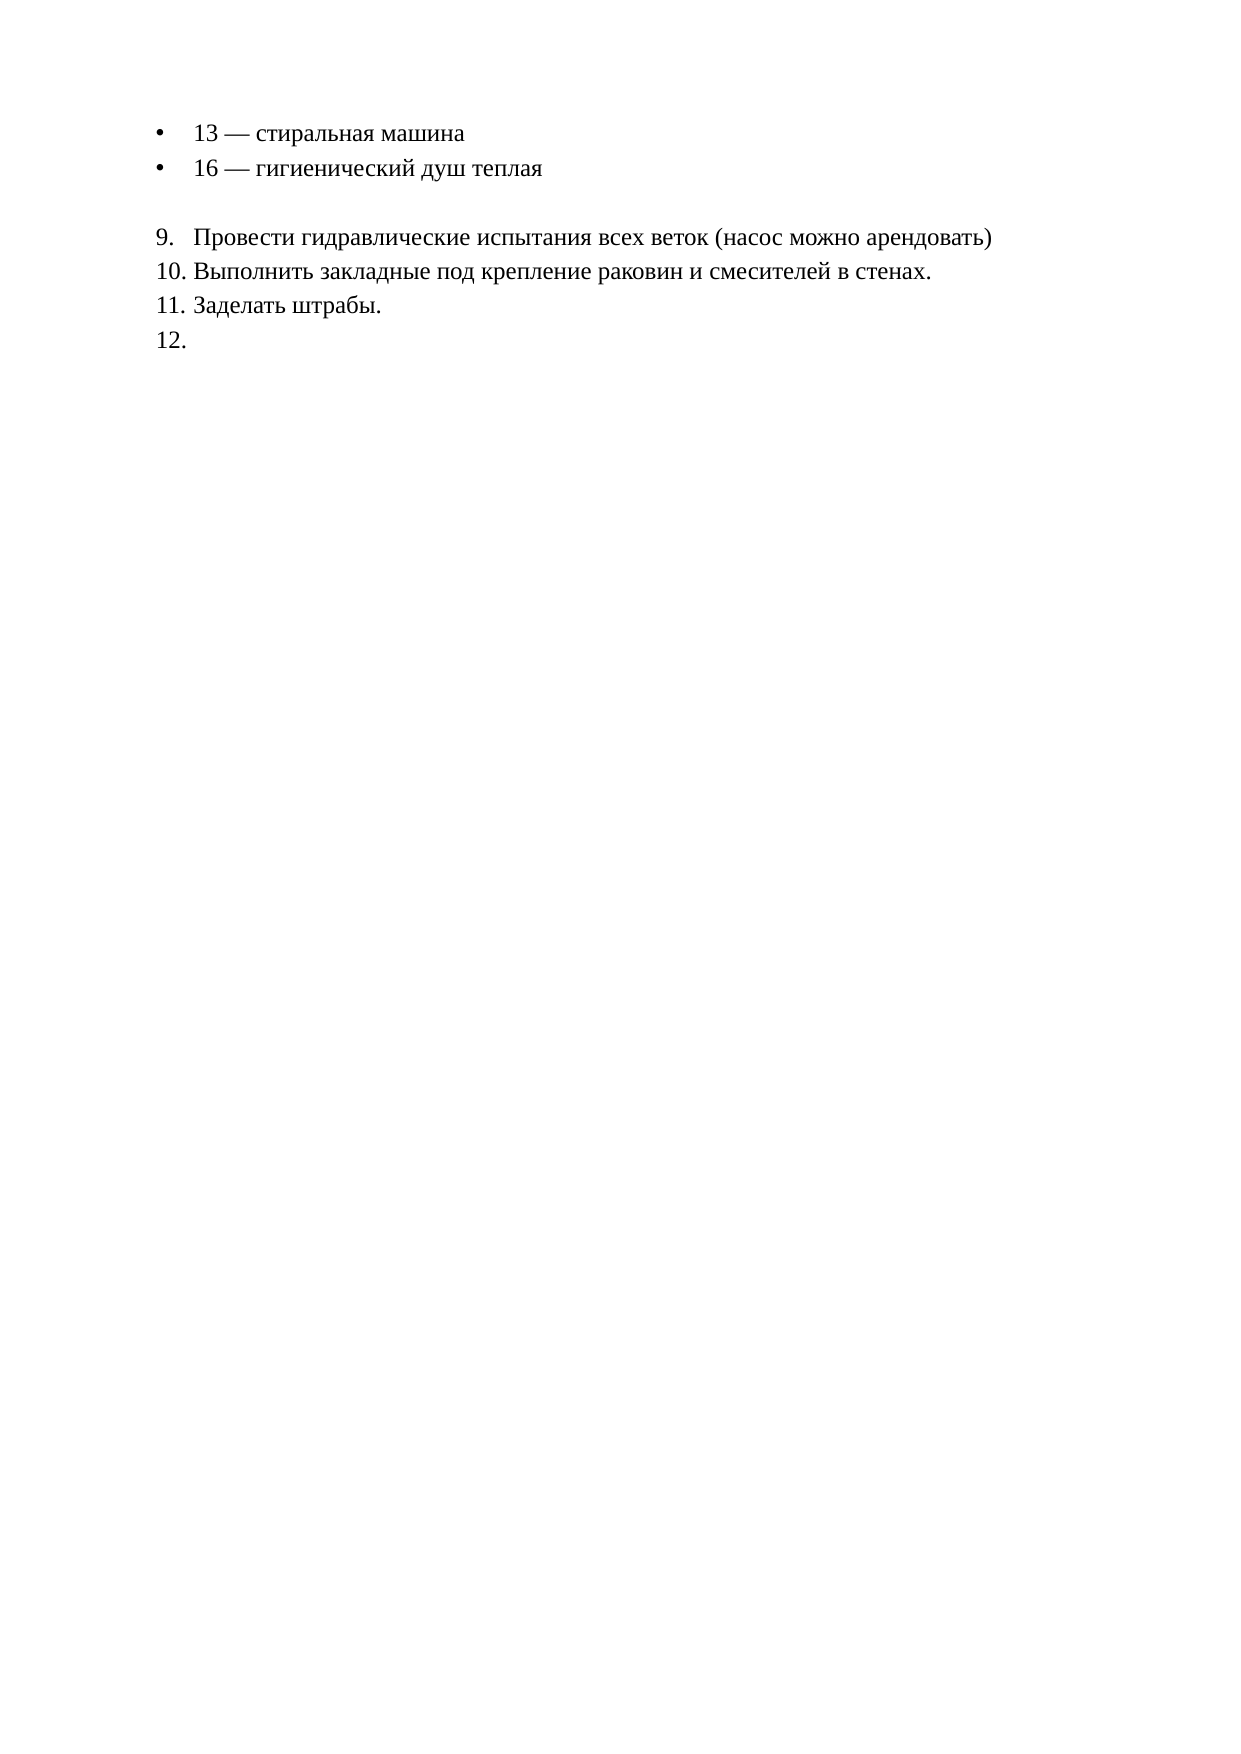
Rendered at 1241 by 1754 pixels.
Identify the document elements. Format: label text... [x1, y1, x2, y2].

list 16 — гигиенический душ теплая [156, 153, 1122, 181]
list Выполнить закладные под крепление раковин и смесителей в стенах. [156, 256, 1122, 285]
list Заделать штрабы. [156, 291, 1122, 319]
list 13 — стиральная машина [156, 118, 1122, 147]
list Провести гидравлические испытания всех веток (насос можно арендовать) [156, 222, 1122, 250]
